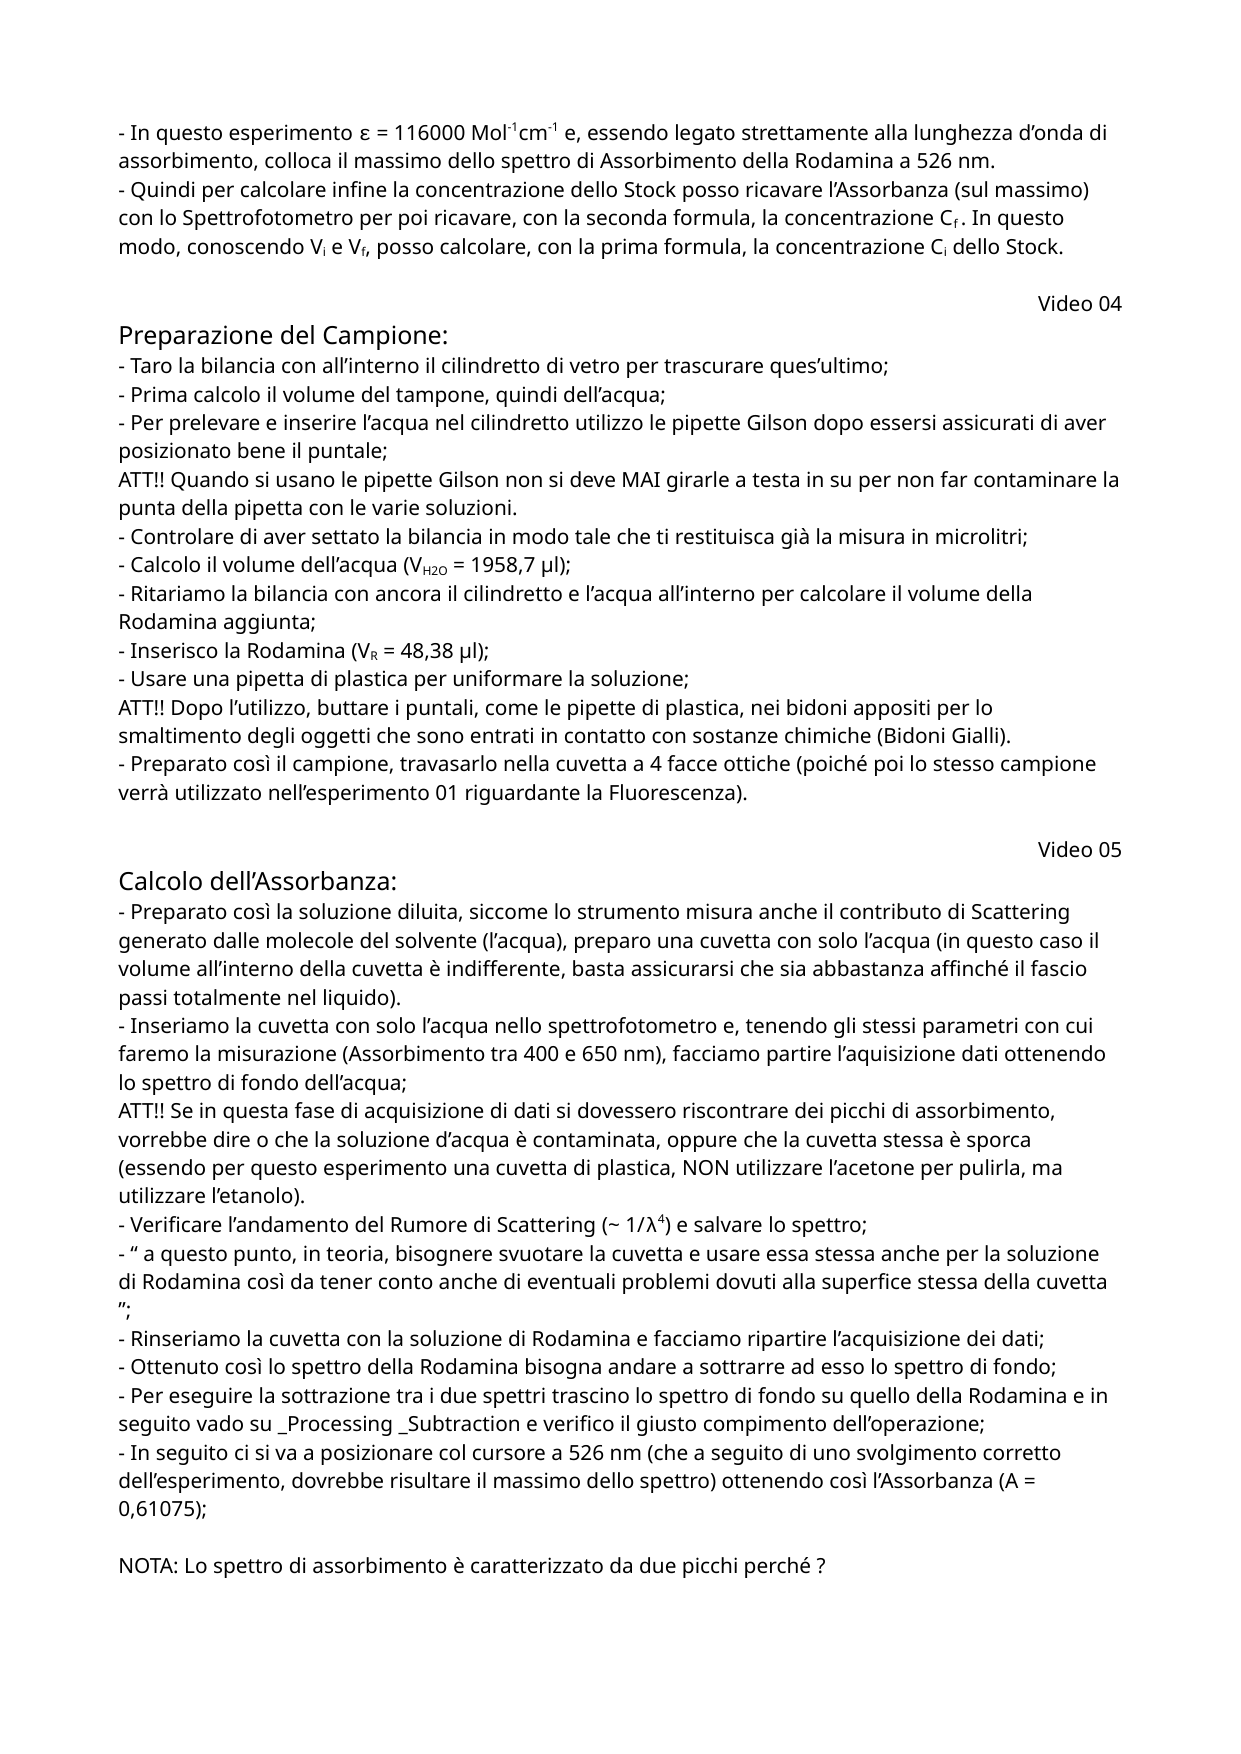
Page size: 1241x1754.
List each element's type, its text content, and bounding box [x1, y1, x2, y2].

text Preparazione del Campione: [118, 317, 1122, 351]
text - Ottenuto così lo spettro della Rodamina bisogna andare a sottrarre ad esso lo spettro di fondo; [118, 1352, 1122, 1381]
text ATT!! Se in questa fase di acquisizione di dati si dovessero riscontrare dei picchi di assorbimento, vorrebbe dire o che la soluzione d’acqua è contaminata, oppure che la cuvetta stessa è sporca (essendo per questo esperimento una cuvetta di plastica, NON utilizzare l’acetone per pulirla, ma utilizzare l’etanolo). [118, 1096, 1122, 1210]
text - Taro la bilancia con all’interno il cilindretto di vetro per trascurare ques’ultimo; [118, 351, 1122, 380]
text - Rinseriamo la cuvetta con la soluzione di Rodamina e facciamo ripartire l’acquisizione dei dati; [118, 1324, 1122, 1352]
text - Calcolo il volume dell’acqua (VH2O = 1958,7 μl); [118, 550, 1122, 579]
text - Controlare di aver settato la bilancia in modo tale che ti restituisca già la misura in microlitri; [118, 522, 1122, 550]
text - Inserisco la Rodamina (VR = 48,38 μl); [118, 636, 1122, 664]
text - In seguito ci si va a posizionare col cursore a 526 nm (che a seguito di uno svolgimento corretto dell’esperimento, dovrebbe risultare il massimo dello spettro) ottenendo così l’Assorbanza (A = 0,61075); [118, 1438, 1122, 1523]
text NOTA: Lo spettro di assorbimento è caratterizzato da due picchi perché ? [118, 1551, 1122, 1580]
text - Usare una pipetta di plastica per uniformare la soluzione; [118, 664, 1122, 693]
text - Inseriamo la cuvetta con solo l’acqua nello spettrofotometro e, tenendo gli stessi parametri con cui faremo la misurazione (Assorbimento tra 400 e 650 nm), facciamo partire l’aquisizione dati ottenendo lo spettro di fondo dell’acqua; [118, 1011, 1122, 1096]
text - Per prelevare e inserire l’acqua nel cilindretto utilizzo le pipette Gilson dopo essersi assicurati di aver posizionato bene il puntale; [118, 408, 1122, 465]
text - Per eseguire la sottrazione tra i due spettri trascino lo spettro di fondo su quello della Rodamina e in seguito vado su _Processing _Subtraction e verifico il giusto compimento dell’operazione; [118, 1381, 1122, 1438]
text ATT!! Dopo l’utilizzo, buttare i puntali, come le pipette di plastica, nei bidoni appositi per lo smaltimento degli oggetti che sono entrati in contatto con sostanze chimiche (Bidoni Gialli). [118, 693, 1122, 749]
text Video 05 [118, 835, 1122, 863]
text Calcolo dell’Assorbanza: [118, 863, 1122, 897]
text Video 04 [118, 289, 1122, 317]
text - Preparato così la soluzione diluita, siccome lo strumento misura anche il contributo di Scattering generato dalle molecole del solvente (l’acqua), preparo una cuvetta con solo l’acqua (in questo caso il volume all’interno della cuvetta è indifferente, basta assicurarsi che sia abbastanza affinché il fascio passi totalmente nel liquido). [118, 897, 1122, 1011]
text - Quindi per calcolare infine la concentrazione dello Stock posso ricavare l’Assorbanza (sul massimo) con lo Spettrofotometro per poi ricavare, con la seconda formula, la concentrazione Cf . In questo modo, conoscendo Vi e Vf, posso calcolare, con la prima formula, la concentrazione Ci dello Stock. [118, 175, 1122, 260]
text - “ a questo punto, in teoria, bisognere svuotare la cuvetta e usare essa stessa anche per la soluzione di Rodamina così da tener conto anche di eventuali problemi dovuti alla superfice stessa della cuvetta ”; [118, 1239, 1122, 1324]
text - Verificare l’andamento del Rumore di Scattering (~ 1/λ4) e salvare lo spettro; [118, 1210, 1122, 1239]
text - Preparato così il campione, travasarlo nella cuvetta a 4 facce ottiche (poiché poi lo stesso campione verrà utilizzato nell’esperimento 01 riguardante la Fluorescenza). [118, 749, 1122, 806]
text - Prima calcolo il volume del tampone, quindi dell’acqua; [118, 380, 1122, 408]
text - In questo esperimento ε = 116000 Mol-1cm-1 e, essendo legato strettamente alla lunghezza d’onda di assorbimento, colloca il massimo dello spettro di Assorbimento della Rodamina a 526 nm. [118, 118, 1122, 175]
text - Ritariamo la bilancia con ancora il cilindretto e l’acqua all’interno per calcolare il volume della Rodamina aggiunta; [118, 579, 1122, 636]
text ATT!! Quando si usano le pipette Gilson non si deve MAI girarle a testa in su per non far contaminare la punta della pipetta con le varie soluzioni. [118, 465, 1122, 522]
